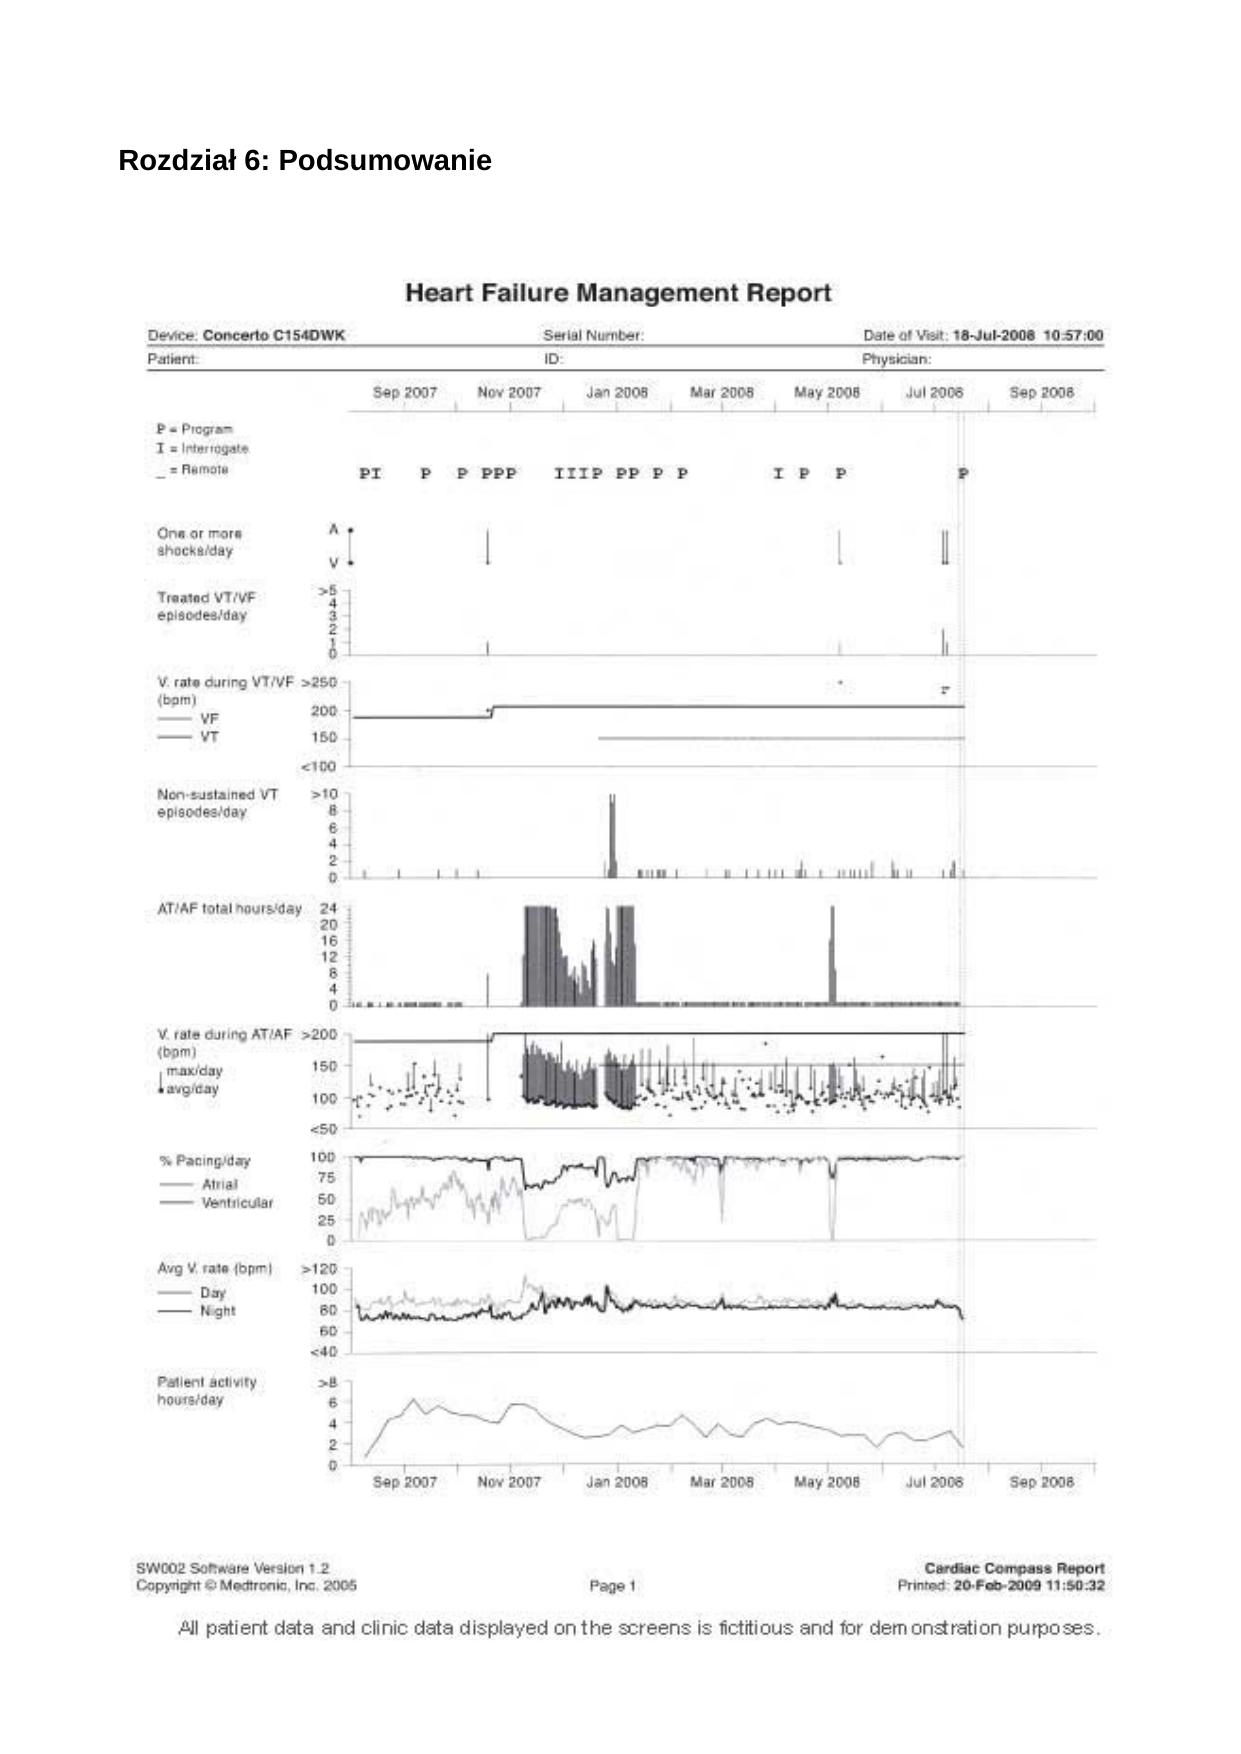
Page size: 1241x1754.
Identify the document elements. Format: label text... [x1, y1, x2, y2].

subtitle Rozdział 6: Podsumowanie [118, 143, 1122, 177]
picture [130, 264, 1143, 1644]
